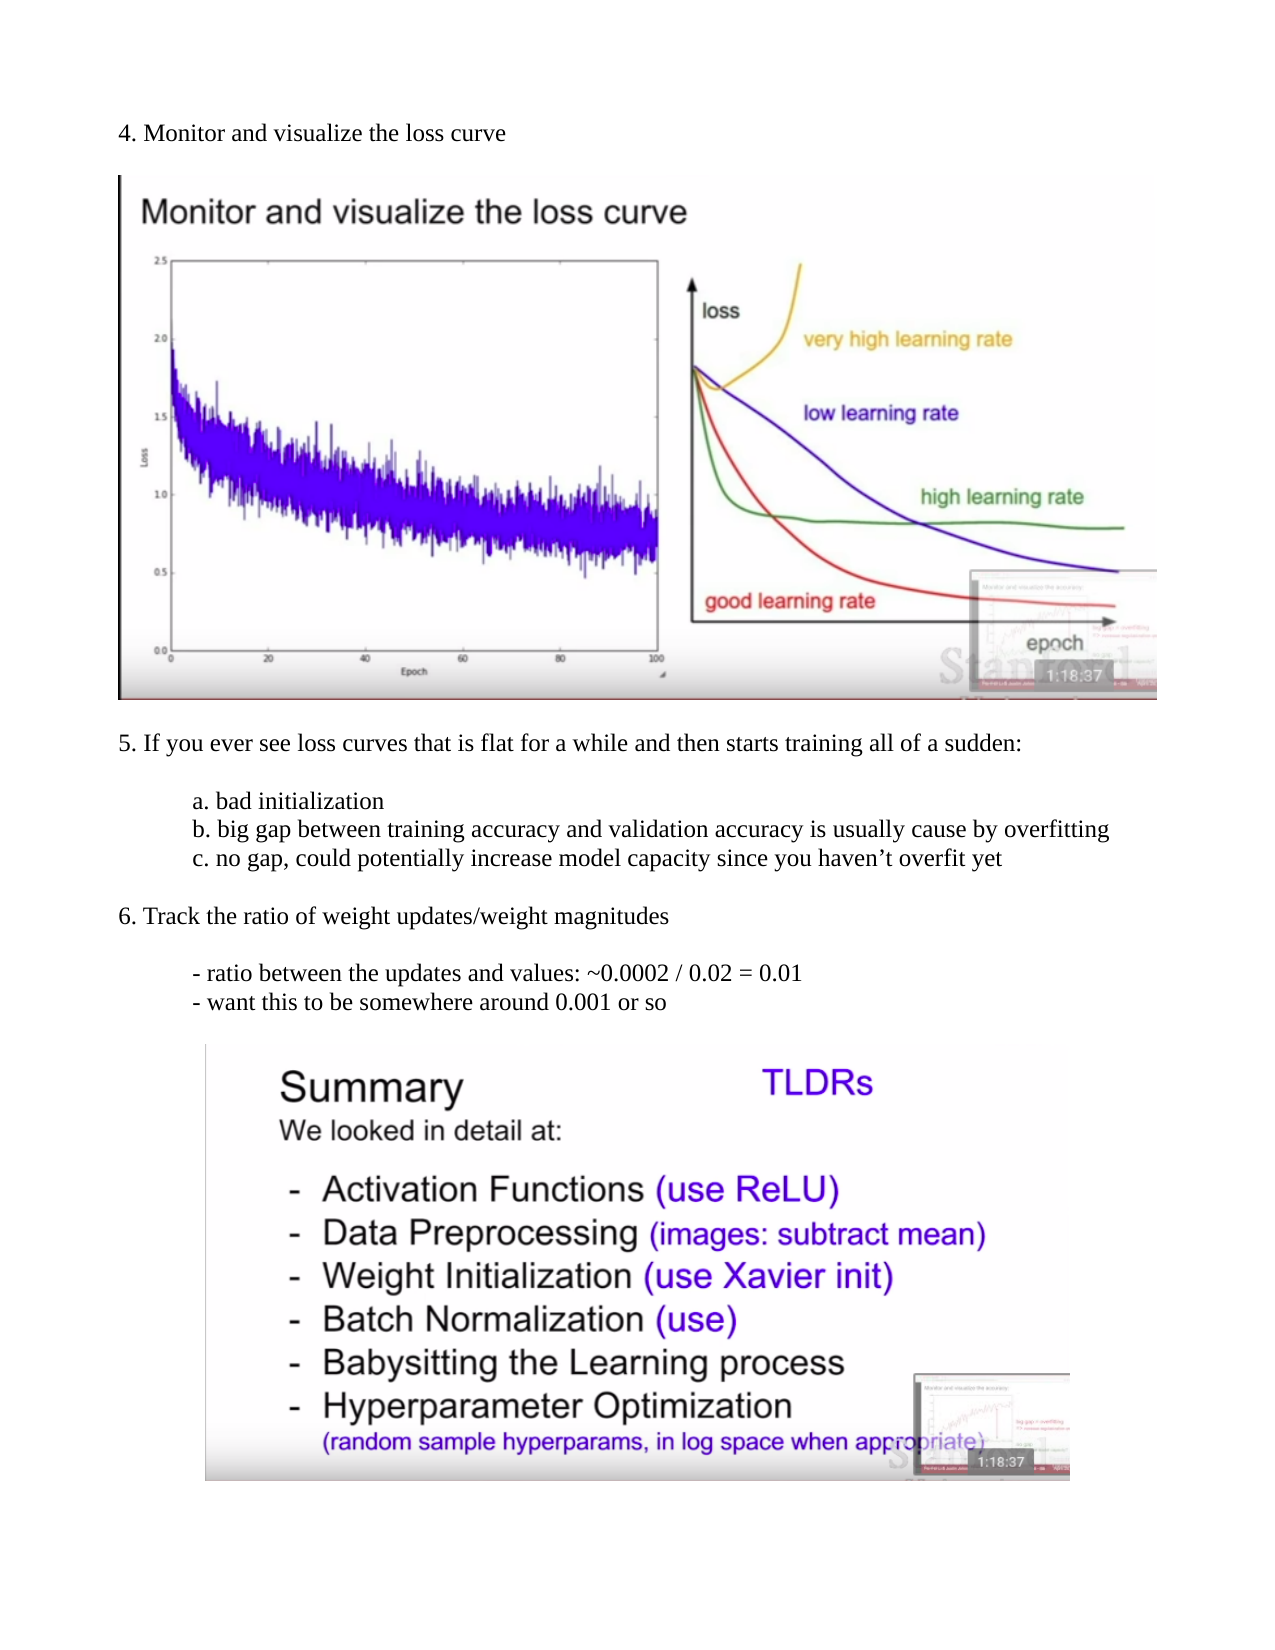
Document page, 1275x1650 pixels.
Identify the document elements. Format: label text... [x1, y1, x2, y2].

picture [205, 1044, 1070, 1481]
text c. no gap, could potentially increase model capacity since you haven’t overfit yet [118, 843, 1157, 872]
text - ratio between the updates and values: ~0.0002 / 0.02 = 0.01 [118, 958, 1157, 987]
text 4. Monitor and visualize the loss curve [118, 118, 1157, 147]
text 6. Track the ratio of weight updates/weight magnitudes [118, 901, 1157, 929]
text b. big gap between training accuracy and validation accuracy is usually cause by overfitting [118, 814, 1157, 843]
text a. bad initialization [118, 786, 1157, 814]
picture [118, 175, 1157, 700]
text 5. If you ever see loss curves that is flat for a while and then starts training all of a sudden: [118, 728, 1157, 757]
text - want this to be somewhere around 0.001 or so [118, 987, 1157, 1016]
